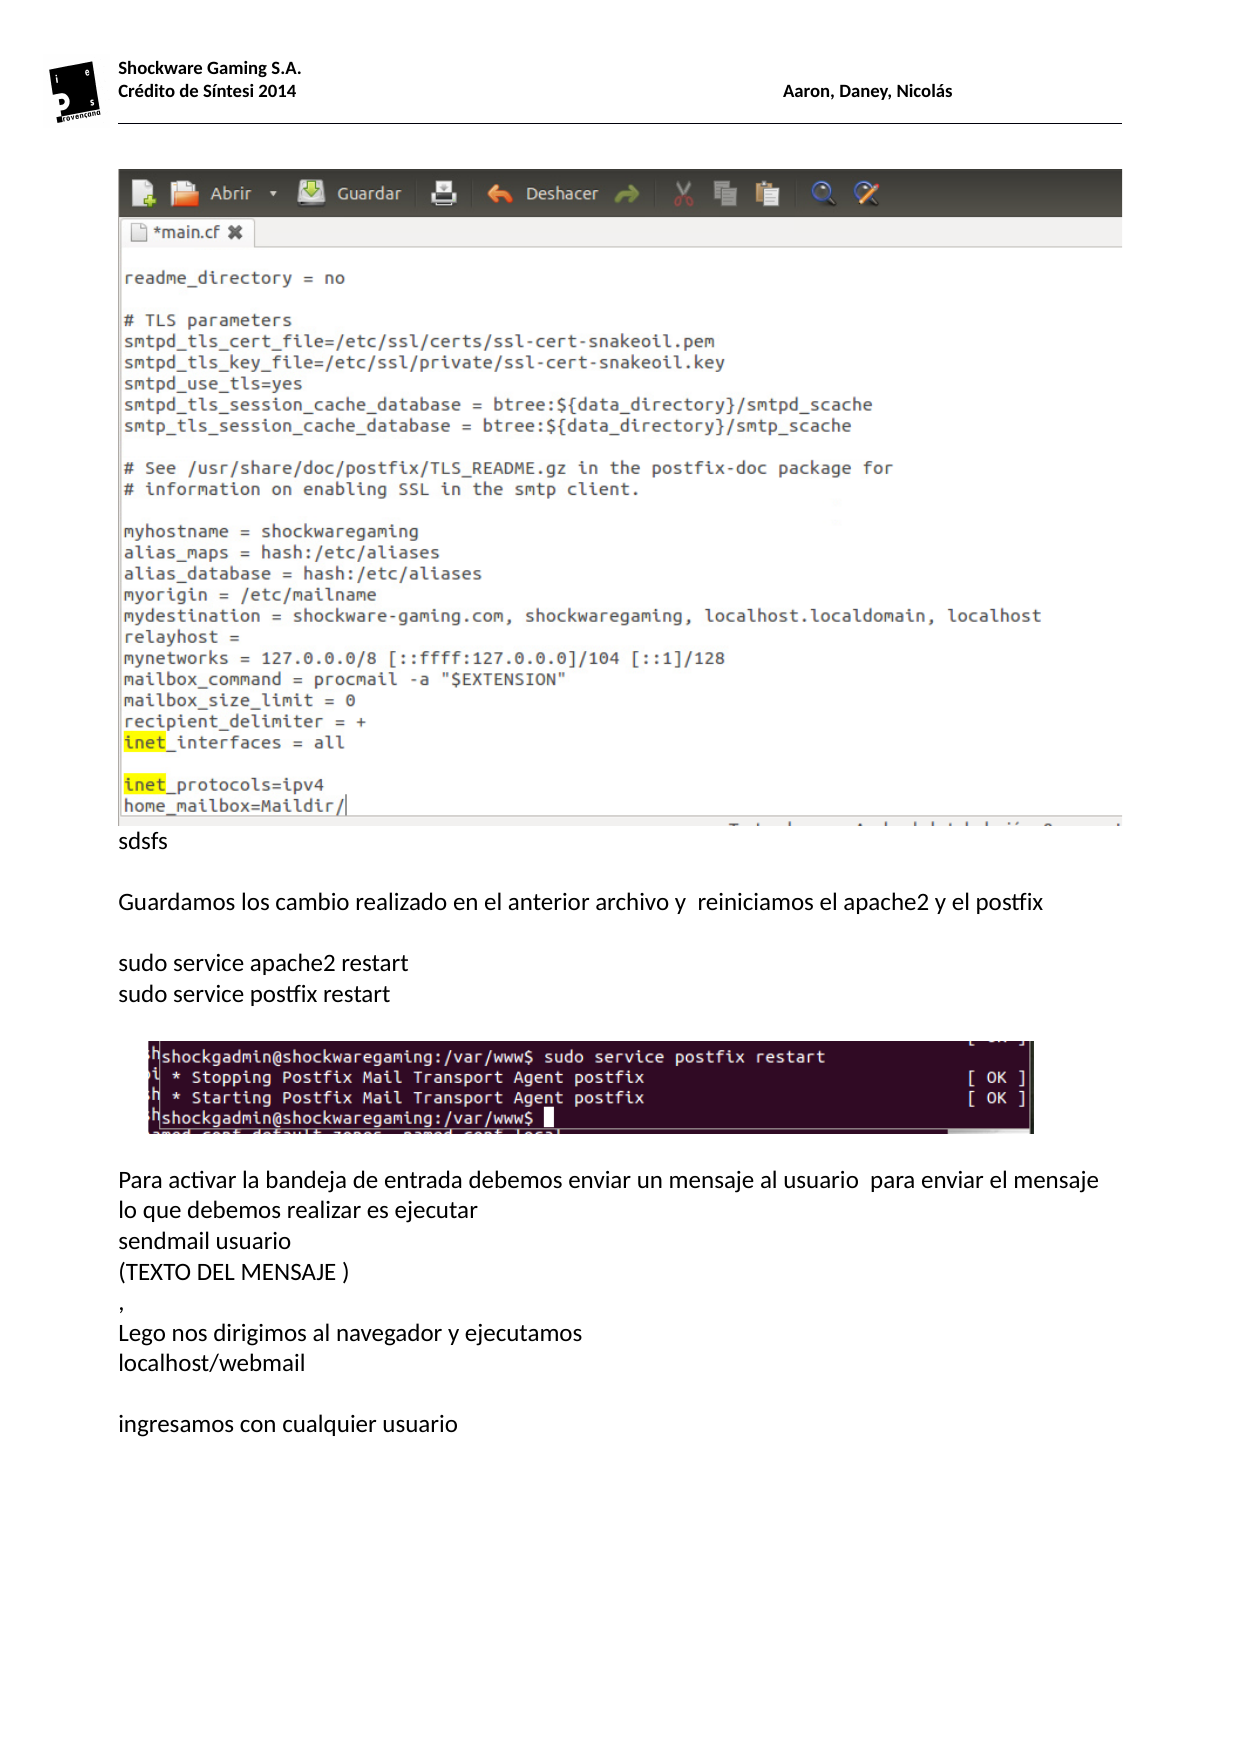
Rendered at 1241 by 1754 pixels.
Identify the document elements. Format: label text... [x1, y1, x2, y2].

text , [118, 1286, 1122, 1317]
text ingresamos con cualquier usuario [118, 1408, 1122, 1439]
text sudo service postfix restart [118, 978, 1122, 1008]
text localhost/webmail [118, 1347, 1122, 1378]
text Guardamos los cambio realizado en el anterior archivo y reiniciamos el apache2 y el postfix [118, 886, 1122, 917]
text Para activar la bandeja de entrada debemos enviar un mensaje al usuario para enviar el mensaje lo que debemos realizar es ejecutar [118, 1164, 1122, 1225]
picture [43, 54, 110, 128]
text sudo service apache2 restart [118, 947, 1122, 978]
picture [148, 1041, 1034, 1134]
text sdsfs [118, 826, 1122, 856]
text Lego nos dirigimos al navegador y ejecutamos [118, 1317, 1122, 1347]
picture [118, 169, 1123, 826]
text (TEXTO DEL MENSAJE ) [118, 1256, 1122, 1286]
text sendmail usuario [118, 1225, 1122, 1256]
